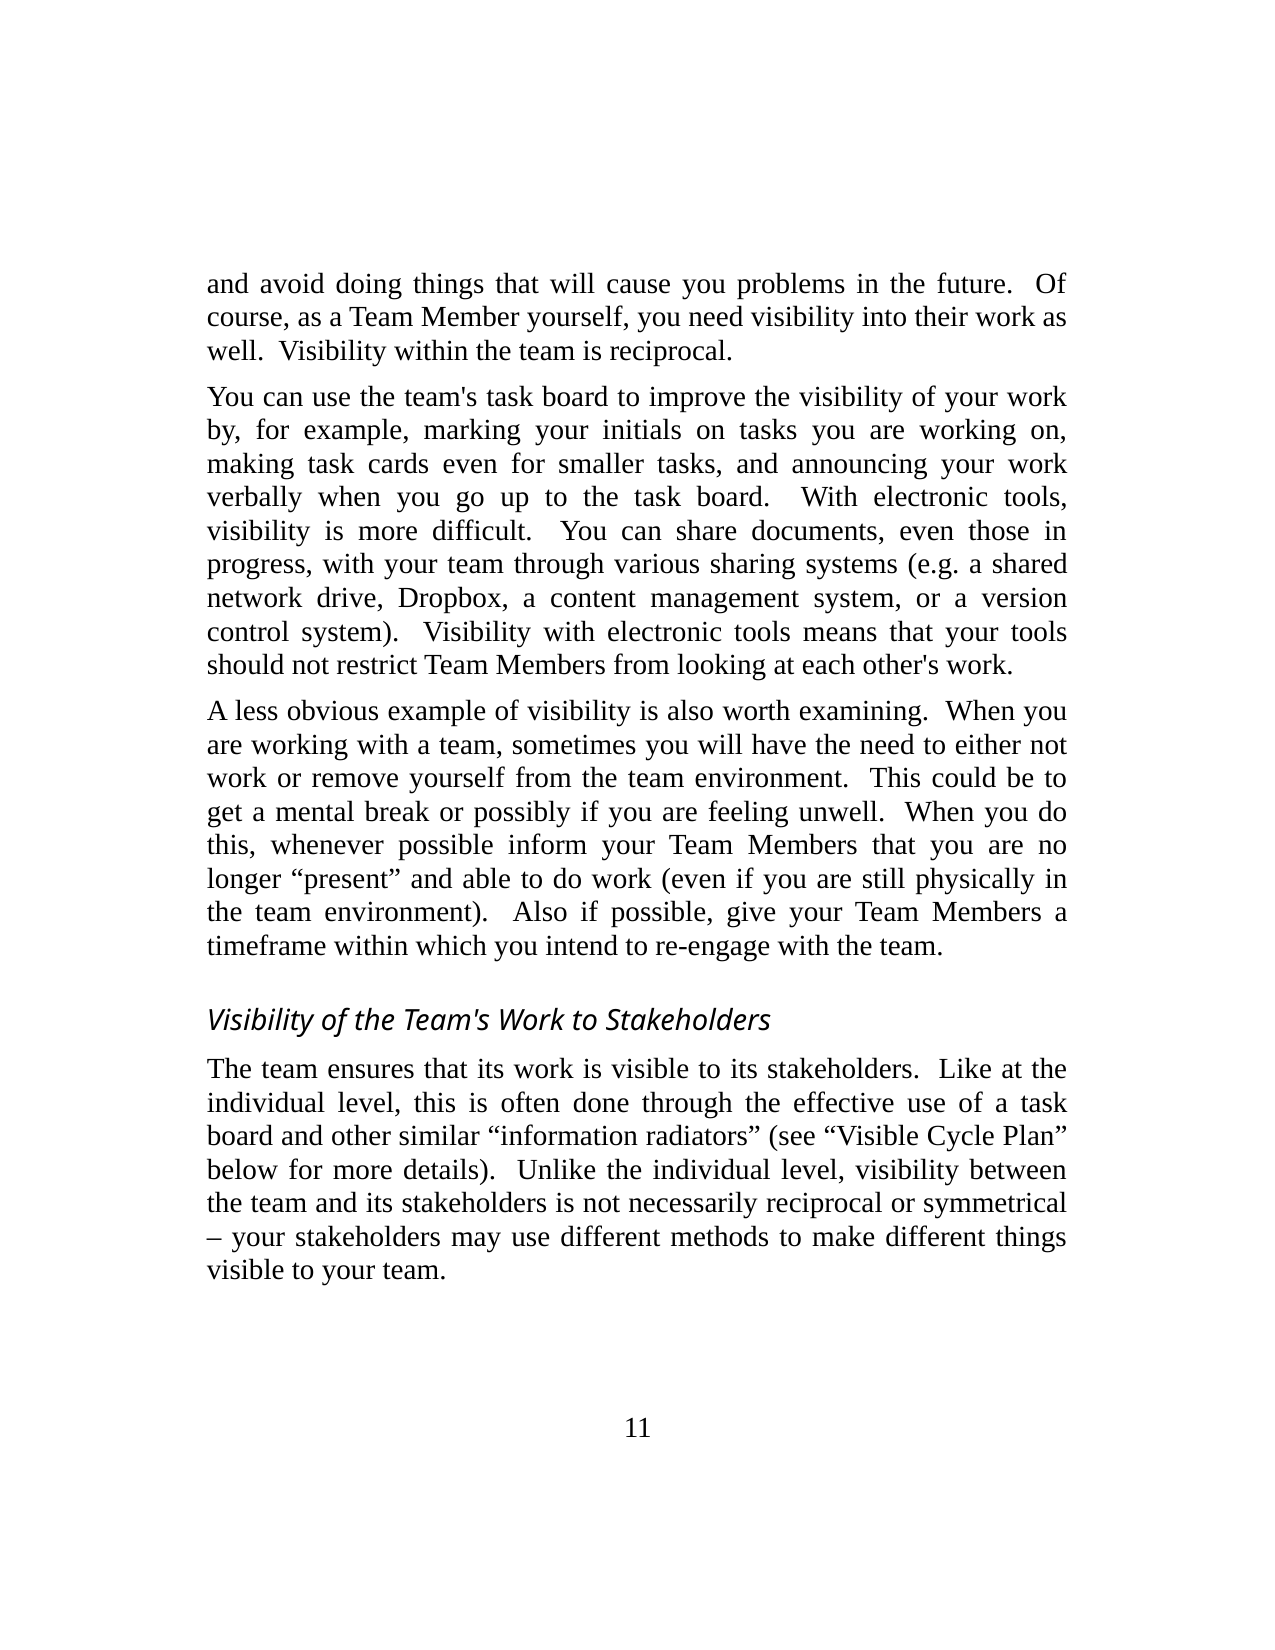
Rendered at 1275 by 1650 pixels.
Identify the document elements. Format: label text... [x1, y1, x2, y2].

text The team ensures that its work is visible to its stakeholders. Like at the individual level, this is often done through the effective use of a task board and other similar “information radiators” (see “Visible Cycle Plan” below for more details). Unlike the individual level, visibility between the team and its stakeholders is not necessarily reciprocal or symmetrical – your stakeholders may use different methods to make different things visible to your team. [207, 1051, 1068, 1286]
subtitle Visibility of the Team's Work to Stakeholders [207, 999, 1068, 1039]
text A less obvious example of visibility is also worth examining. When you are working with a team, sometimes you will have the need to either not work or remove yourself from the team environment. This could be to get a mental break or possibly if you are feeling unwell. When you do this, whenever possible inform your Team Members that you are no longer “present” and able to do work (even if you are still physically in the team environment). Also if possible, give your Team Members a timeframe within which you intend to re-engage with the team. [207, 693, 1068, 962]
text You can use the team's task board to improve the visibility of your work by, for example, marking your initials on tasks you are working on, making task cards even for smaller tasks, and announcing your work verbally when you go up to the task board. With electronic tools, visibility is more difficult. You can share documents, even those in progress, with your team through various sharing systems (e.g. a shared network drive, Dropbox, a content management system, or a version control system). Visibility with electronic tools means that your tools should not restrict Team Members from looking at each other's work. [207, 379, 1068, 681]
text and avoid doing things that will cause you problems in the future. Of course, as a Team Member yourself, you need visibility into their work as well. Visibility within the team is reciprocal. [207, 266, 1068, 366]
